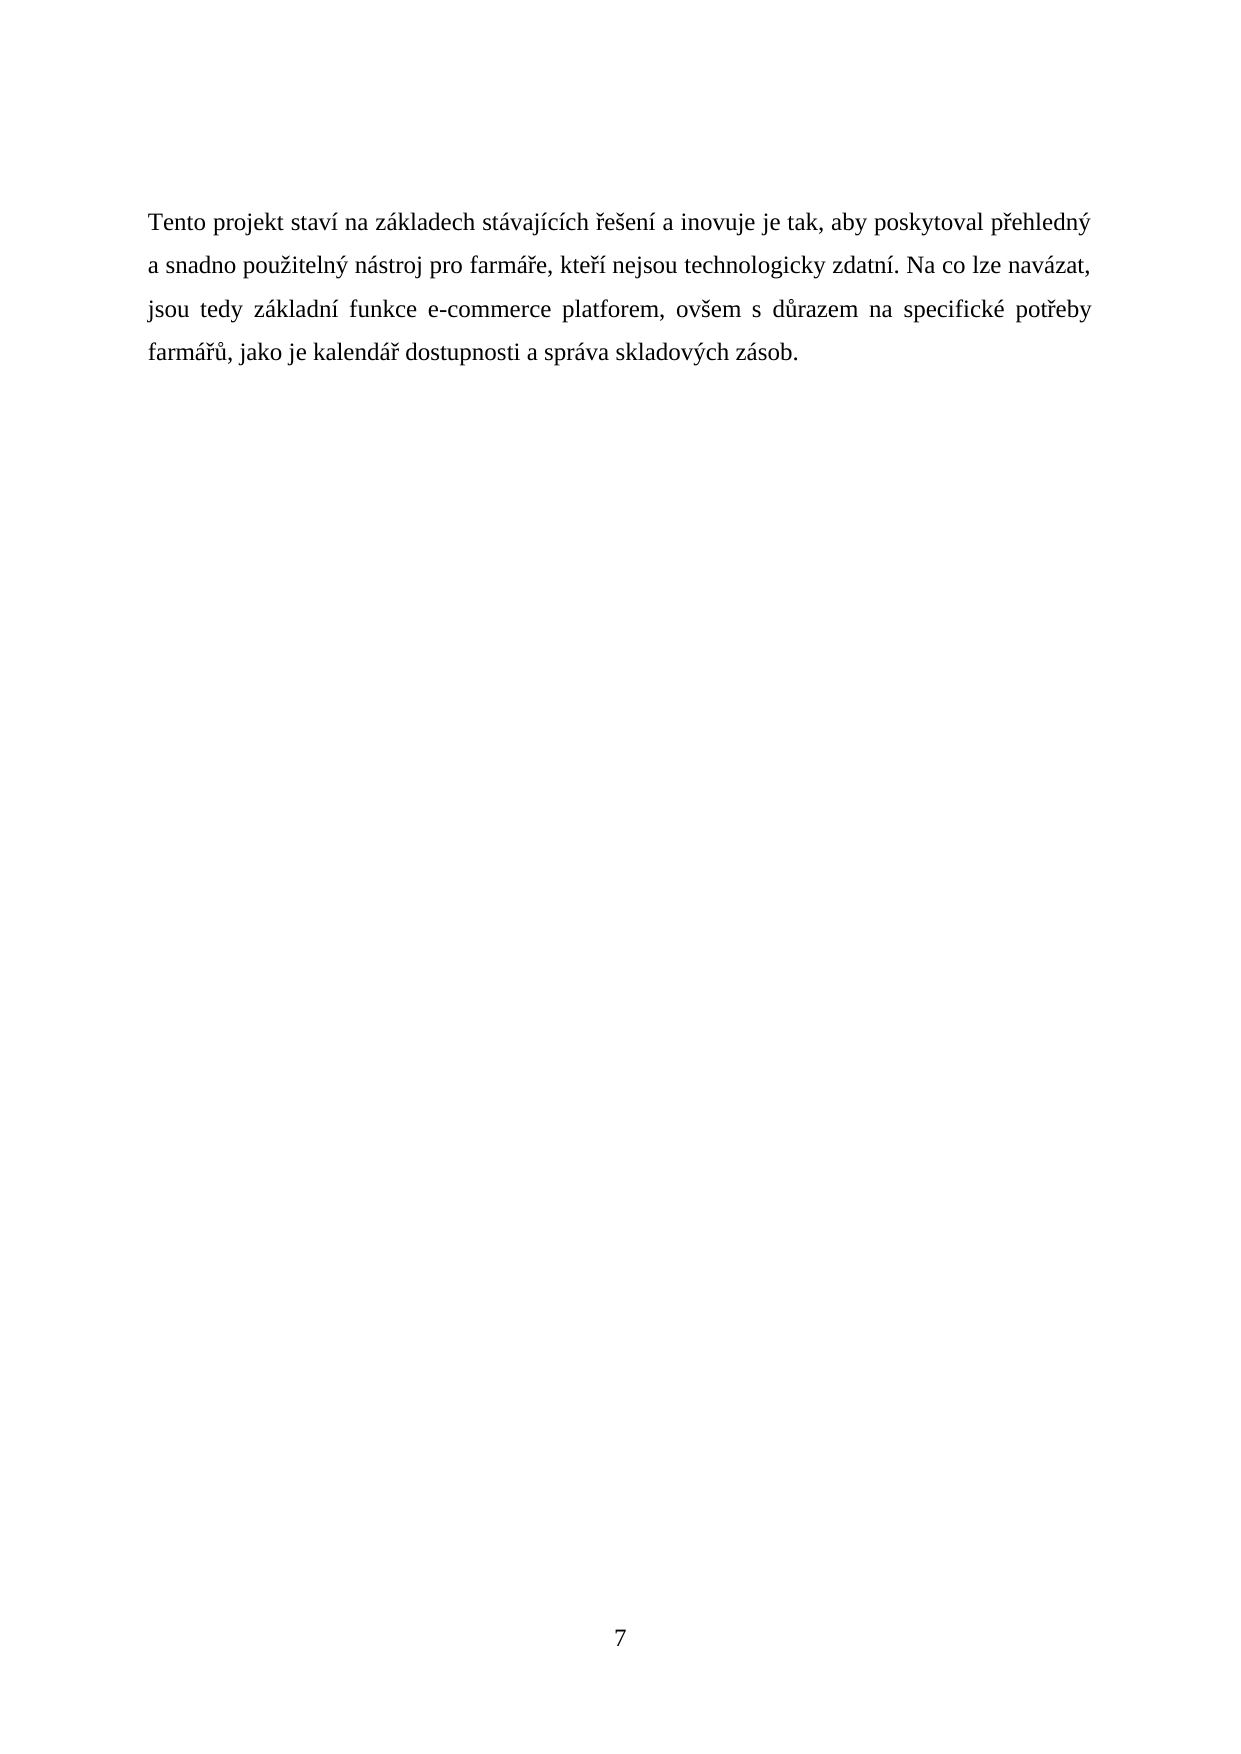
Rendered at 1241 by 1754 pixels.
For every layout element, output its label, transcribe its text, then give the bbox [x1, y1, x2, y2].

text Tento projekt staví na základech stávajících řešení a inovuje je tak, aby poskytoval přehledný a snadno použitelný nástroj pro farmáře, kteří nejsou technologicky zdatní. Na co lze navázat, jsou tedy základní funkce e-commerce platforem, ovšem s důrazem na specifické potřeby farmářů, jako je kalendář dostupnosti a správa skladových zásob. [148, 207, 1093, 366]
